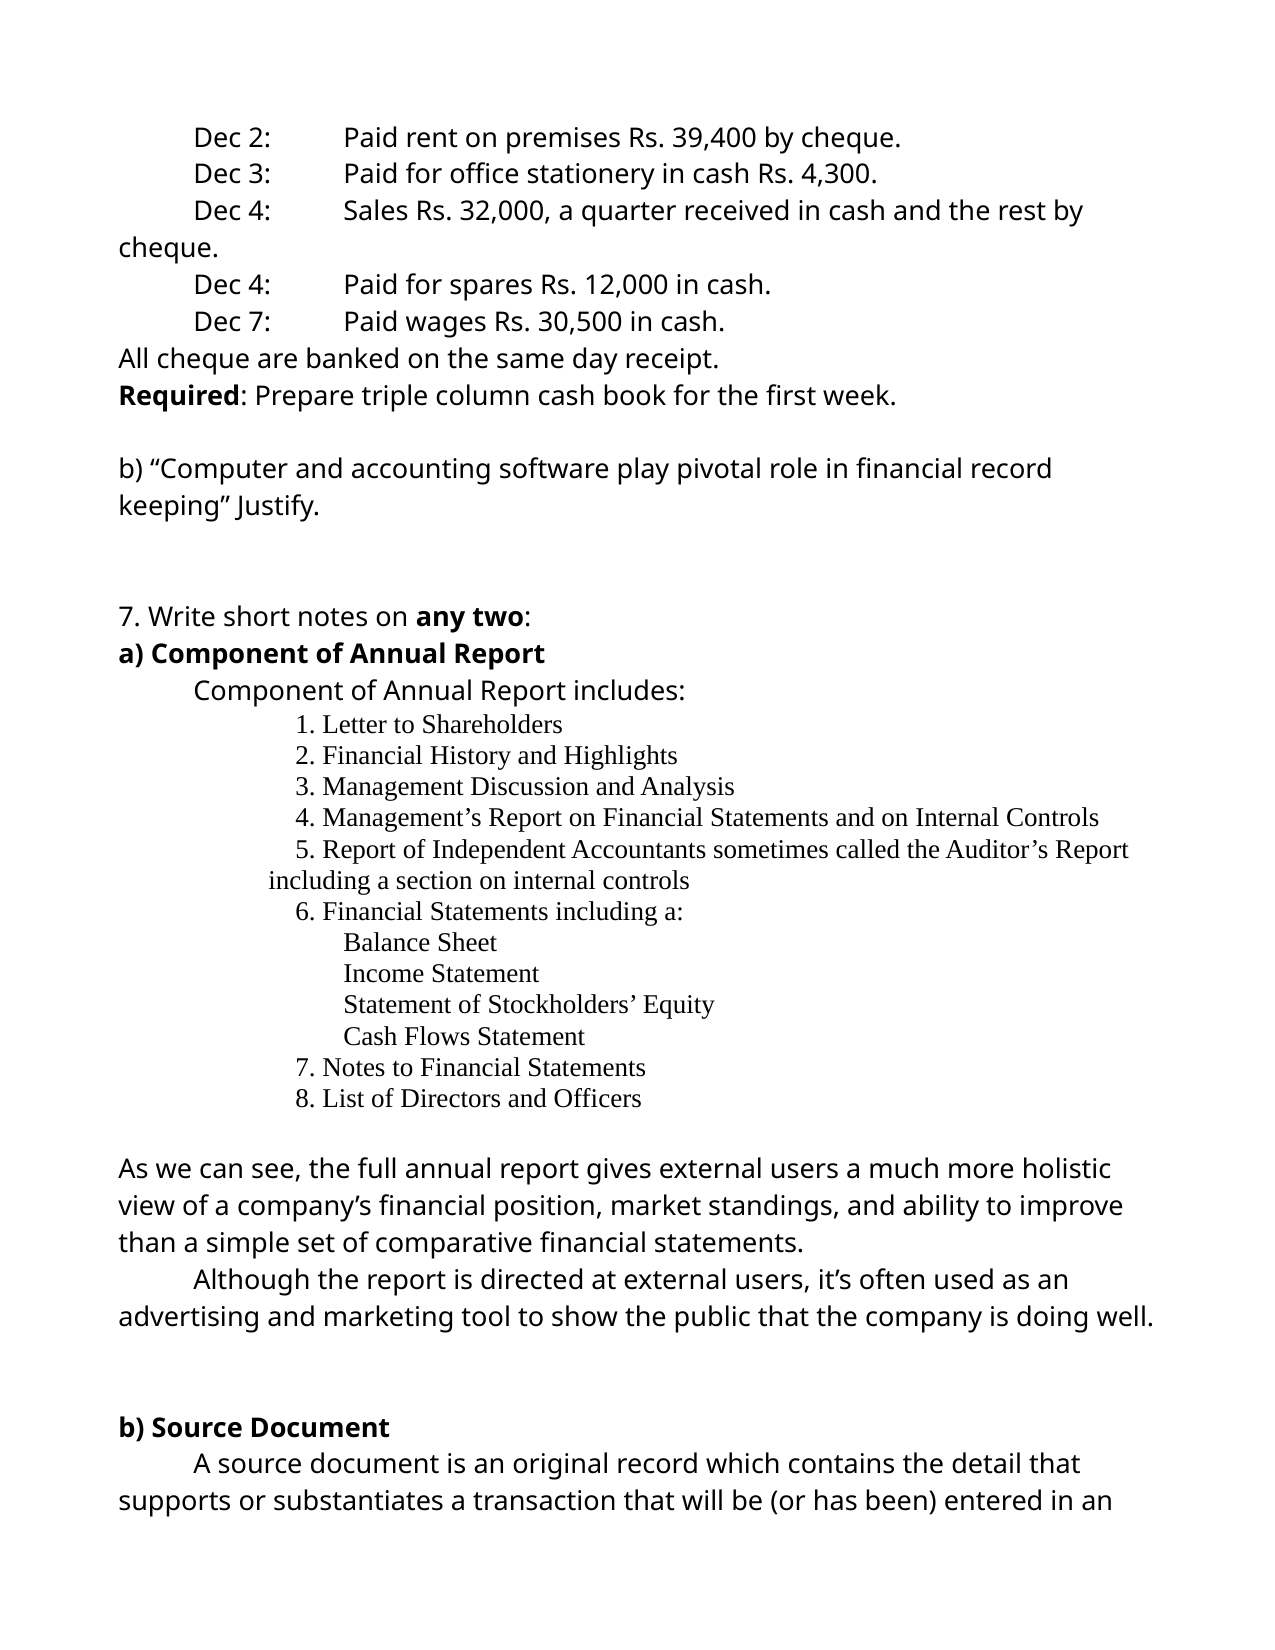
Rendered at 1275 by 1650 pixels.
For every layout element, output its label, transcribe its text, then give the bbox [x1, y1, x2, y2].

text Balance Sheet [268, 926, 1157, 957]
text Cash Flows Statement [268, 1019, 1157, 1051]
text 2. Financial History and Highlights [268, 739, 1157, 770]
text As we can see, the full annual report gives external users a much more holistic view of a company’s financial position, market standings, and ability to improve than a simple set of comparative financial statements. [118, 1150, 1157, 1261]
text 7. Write short notes on any two: [118, 597, 1157, 634]
text Although the report is directed at external users, it’s often used as an advertising and marketing tool to show the public that the company is doing well. b) Source Document A source document is an original record which contains the detail that supports or substantiates a transaction that will be (or has been) entered in an [118, 1261, 1157, 1519]
text Statement of Stockholders’ Equity [268, 988, 1157, 1019]
text 7. Notes to Financial Statements [268, 1051, 1157, 1082]
text 5. Report of Independent Accountants sometimes called the Auditor’s Report including a section on internal controls [268, 833, 1157, 895]
text All cheque are banked on the same day receipt. Required: Prepare triple column cash book for the first week. b) “Computer and accounting software play pivotal role in financial record keeping” Justify. [118, 339, 1157, 524]
text 6. Financial Statements including a: [268, 895, 1157, 926]
text Dec 2: Paid rent on premises Rs. 39,400 by cheque. Dec 3: Paid for office stationery in cash Rs. 4,300. [118, 118, 1157, 192]
text Dec 7: Paid wages Rs. 30,500 in cash. [118, 302, 1157, 339]
text 3. Management Discussion and Analysis [268, 770, 1157, 802]
text Dec 4: Paid for spares Rs. 12,000 in cash. [118, 266, 1157, 302]
text Dec 4: Sales Rs. 32,000, a quarter received in cash and the rest by cheque. [118, 192, 1157, 266]
text 8. List of Directors and Officers [268, 1082, 1157, 1113]
text 4. Management’s Report on Financial Statements and on Internal Controls [268, 802, 1157, 833]
text 1. Letter to Shareholders [268, 708, 1157, 739]
text Income Statement [268, 957, 1157, 988]
text a) Component of Annual Report Component of Annual Report includes: [118, 634, 1157, 708]
